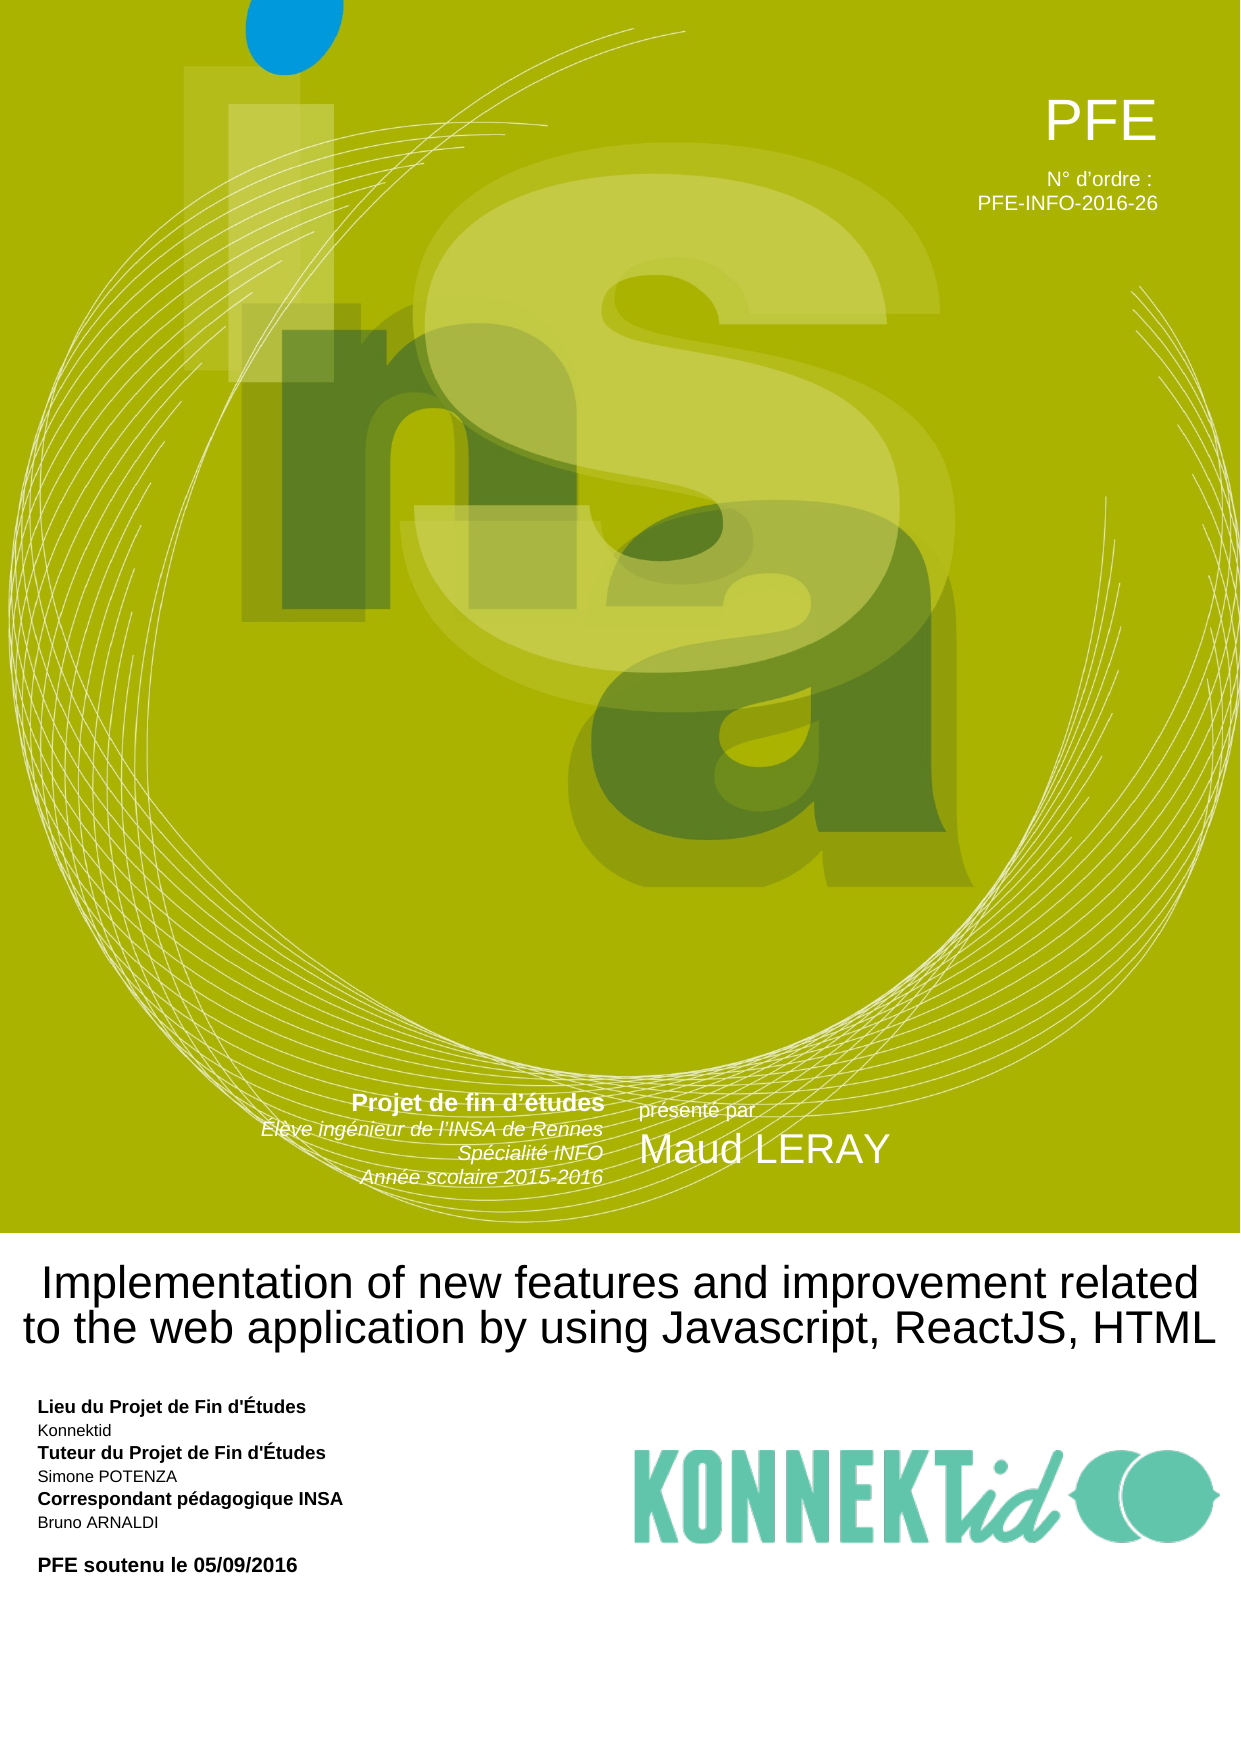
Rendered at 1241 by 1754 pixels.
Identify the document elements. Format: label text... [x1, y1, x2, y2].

text Année scolaire 2015-2016 [5, 1165, 605, 1189]
text PFE-INFO-2016-26 [948, 191, 1158, 215]
text N° d’ordre : [948, 167, 1158, 191]
picture [0, 0, 1241, 1233]
text présenté par [638, 1094, 1141, 1123]
text Élève ingénieur de l’INSA de Rennes [5, 1117, 605, 1141]
subtitle Correspondant pédagogique INSA [37, 1487, 619, 1510]
subtitle Projet de fin d’études [5, 1088, 605, 1117]
text Bruno ARNALDI [37, 1510, 619, 1533]
text PFE [959, 86, 1158, 142]
subtitle Maud LERAY [638, 1123, 1141, 1173]
subtitle Tuteur du Projet de Fin d'Études [37, 1441, 619, 1464]
text Simone POTENZA [37, 1464, 619, 1487]
text Implementation of new features and improvement related to the web application by using Javascript, ReactJS, HTML [18, 1261, 1222, 1353]
subtitle Konnektid [37, 1418, 619, 1441]
text Lieu du Projet de Fin d'Études [37, 1395, 619, 1418]
text Spécialité INFO [5, 1141, 605, 1165]
picture [634, 1450, 1221, 1545]
text PFE soutenu le 05/09/2016 [37, 1556, 619, 1577]
